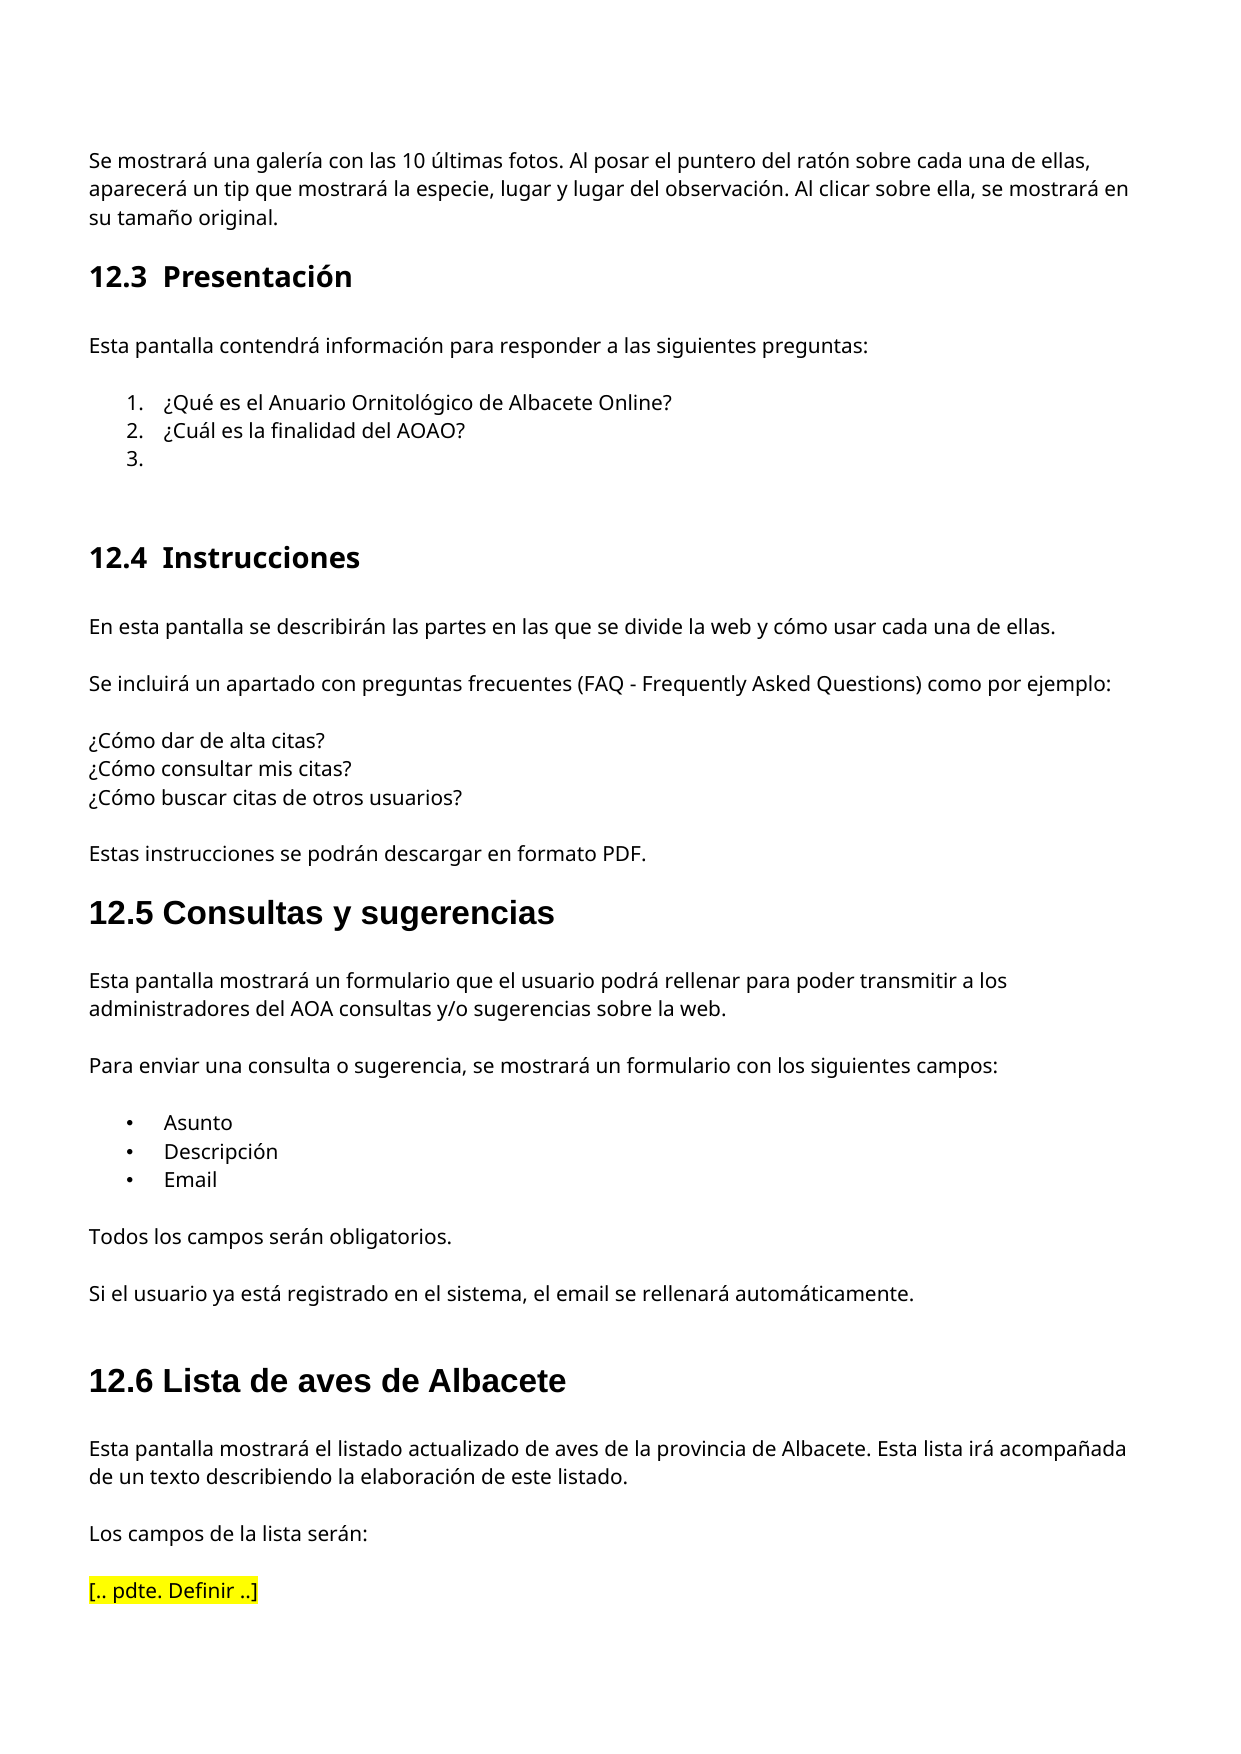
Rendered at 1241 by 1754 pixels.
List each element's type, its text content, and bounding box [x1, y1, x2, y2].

text Si el usuario ya está registrado en el sistema, el email se rellenará automáticamente. [89, 1279, 1152, 1307]
text ¿Cómo buscar citas de otros usuarios? [89, 783, 1152, 811]
text Se incluirá un apartado con preguntas frecuentes (FAQ - Frequently Asked Questions) como por ejemplo: [89, 669, 1152, 697]
text Esta pantalla mostrará un formulario que el usuario podrá rellenar para poder transmitir a los administradores del AOA consultas y/o sugerencias sobre la web. [89, 966, 1152, 1023]
list Email [126, 1165, 1152, 1194]
text ¿Cómo dar de alta citas? [89, 726, 1152, 754]
text Esta pantalla contendrá información para responder a las siguientes preguntas: [89, 331, 1152, 359]
text Estas instrucciones se podrán descargar en formato PDF. [89, 839, 1152, 868]
list ¿Qué es el Anuario Ornitológico de Albacete Online? [126, 388, 1152, 416]
text Para enviar una consulta o sugerencia, se mostrará un formulario con los siguientes campos: [89, 1051, 1152, 1080]
list Descripción [126, 1137, 1152, 1165]
text Esta pantalla mostrará el listado actualizado de aves de la provincia de Albacete. Esta lista irá acompañada de un texto describiendo la elaboración de este listado. [89, 1434, 1152, 1491]
list Asunto [126, 1108, 1152, 1137]
subtitle Presentación [89, 256, 1152, 296]
text ¿Cómo consultar mis citas? [89, 754, 1152, 783]
text [.. pdte. Definir ..] [89, 1576, 1152, 1604]
text En esta pantalla se describirán las partes en las que se divide la web y cómo usar cada una de ellas. [89, 612, 1152, 641]
subtitle Instrucciones [89, 538, 1152, 577]
text Los campos de la lista serán: [89, 1519, 1152, 1548]
list ¿Cuál es la finalidad del AOAO? [126, 416, 1152, 444]
subtitle Lista de aves de Albacete [89, 1361, 1152, 1399]
text Se mostrará una galería con las 10 últimas fotos. Al posar el puntero del ratón sobre cada una de ellas, aparecerá un tip que mostrará la especie, lugar y lugar del observación. Al clicar sobre ella, se mostrará en su tamaño original. [89, 146, 1152, 231]
text Todos los campos serán obligatorios. [89, 1222, 1152, 1251]
subtitle Consultas y sugerencias [89, 893, 1152, 931]
